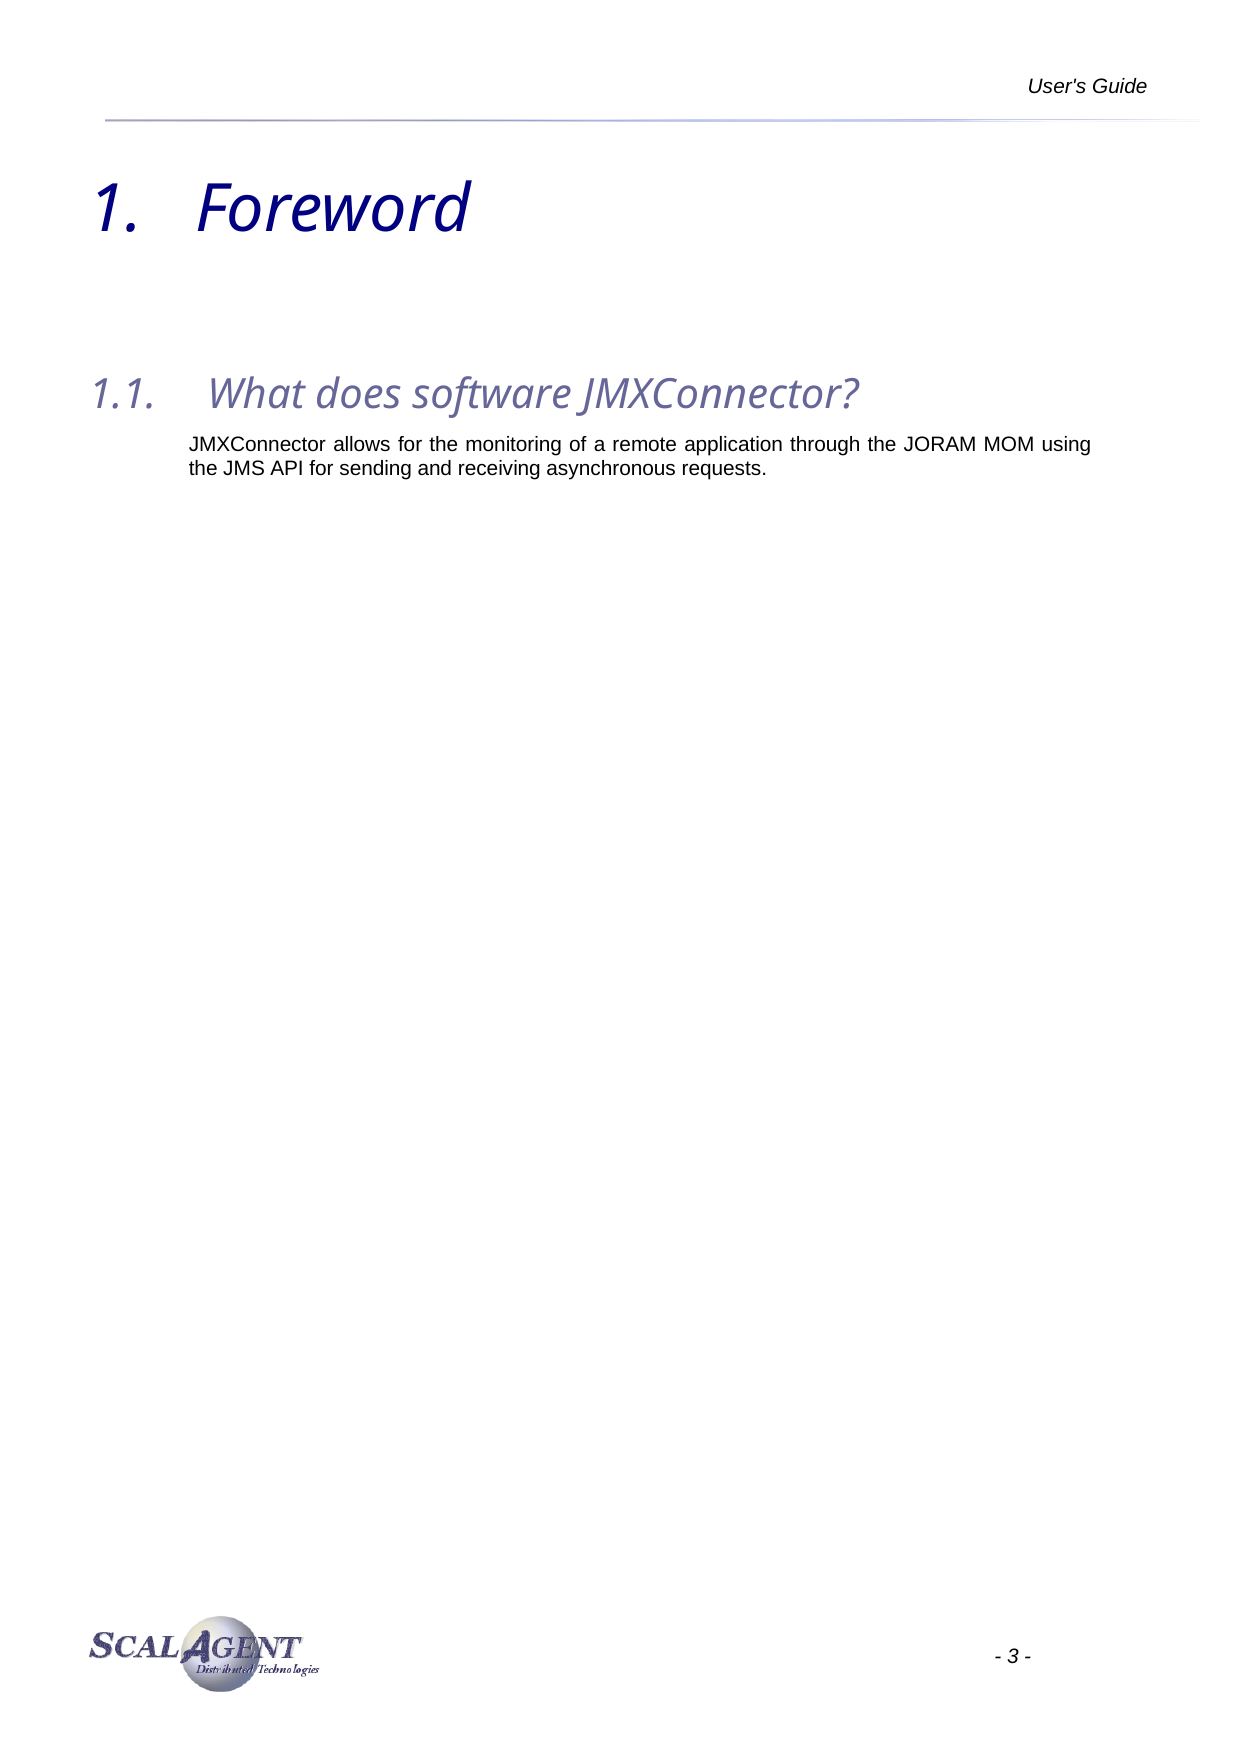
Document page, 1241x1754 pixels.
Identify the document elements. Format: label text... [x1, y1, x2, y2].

subtitle Foreword [89, 160, 1092, 251]
picture [88, 1614, 324, 1695]
subtitle What does software JMXConnector? [89, 363, 1078, 420]
text JMXConnector allows for the monitoring of a remote application through the JORAM MOM using the JMS API for sending and receiving asynchronous requests. [188, 433, 1092, 479]
